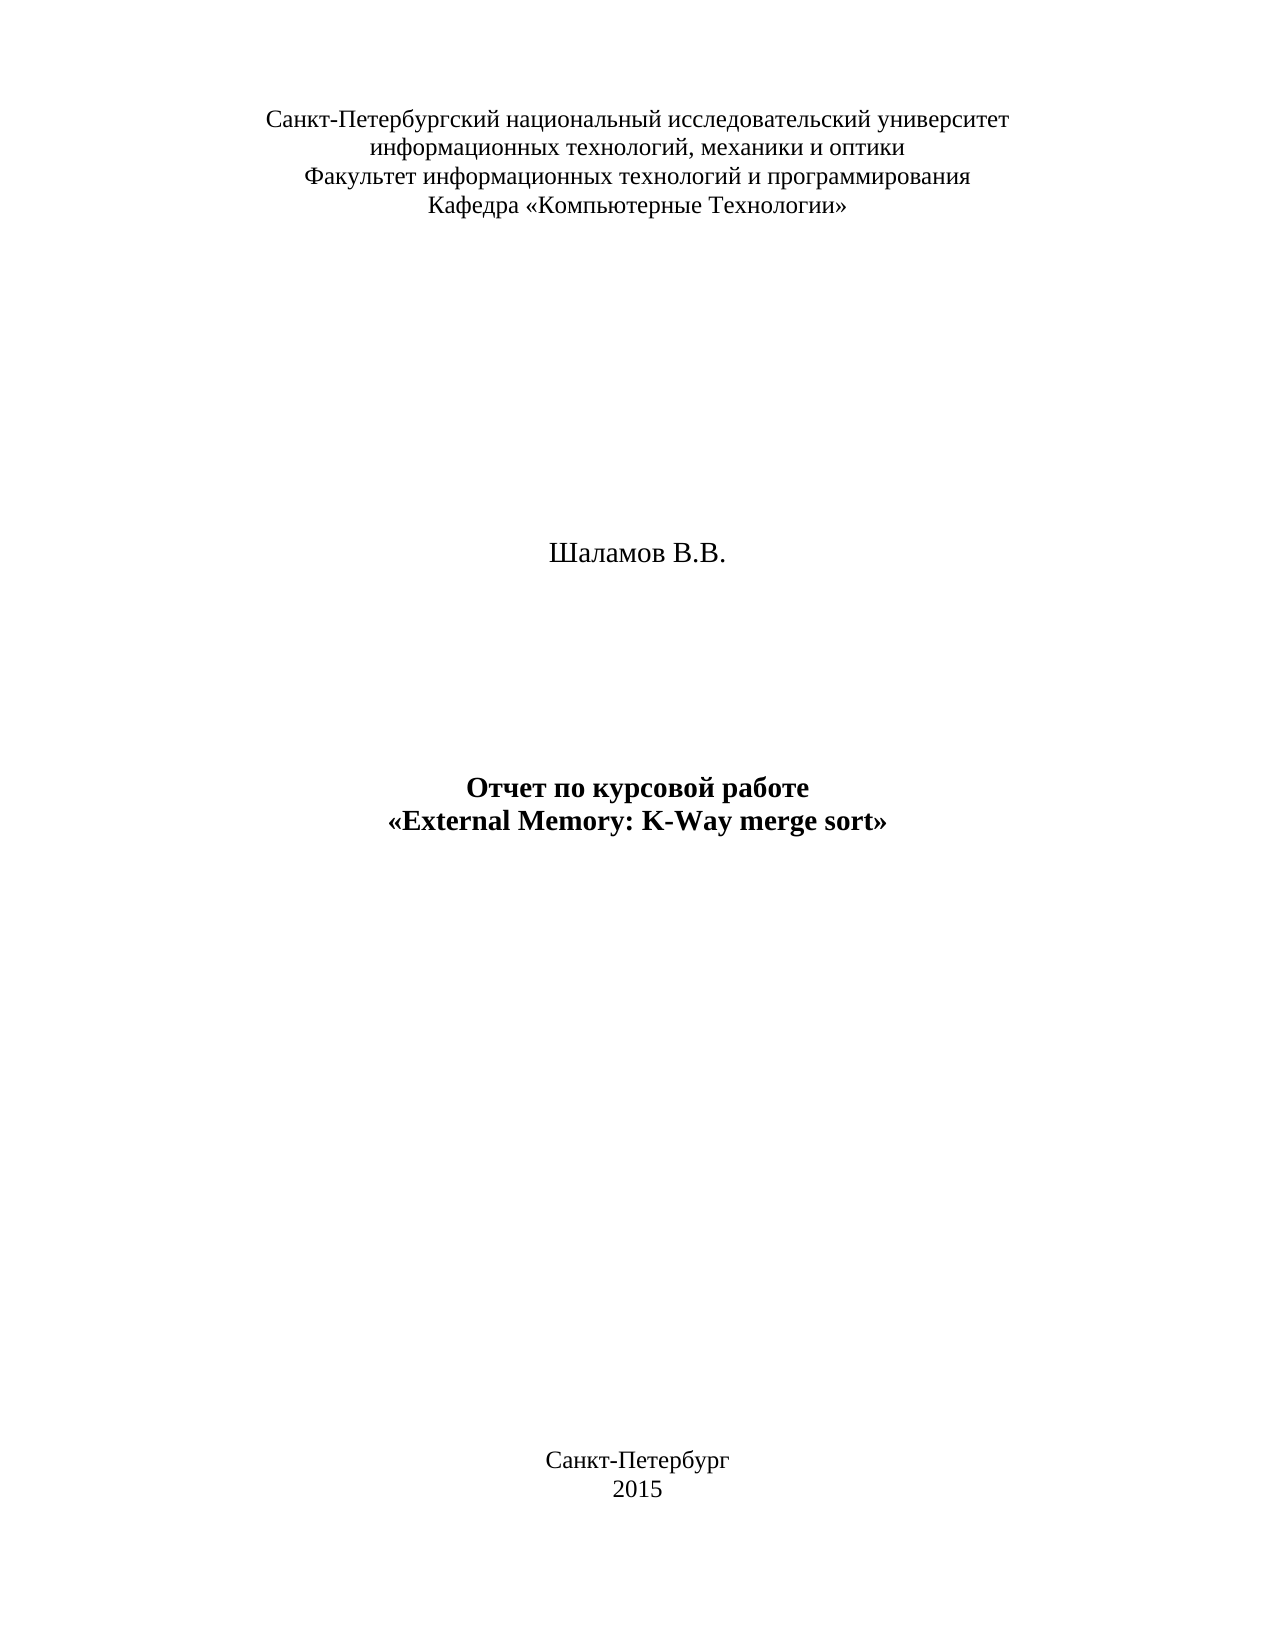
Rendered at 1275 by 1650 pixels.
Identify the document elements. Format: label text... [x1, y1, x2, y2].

text Отчет по курсовой работе [150, 770, 1125, 803]
text Санкт-Петербургский национальный исследовательский университет [150, 104, 1125, 132]
text Шаламов В.В. [150, 535, 1125, 568]
text 2015 [150, 1474, 1125, 1503]
text информационных технологий, механики и оптики [150, 132, 1125, 161]
text Санкт-Петербург [150, 1445, 1125, 1474]
text «External Memory: K-Way merge sort» [150, 803, 1125, 837]
text Факультет информационных технологий и программирования [150, 161, 1125, 190]
text Кафедра «Компьютерные Технологии» [150, 190, 1125, 219]
